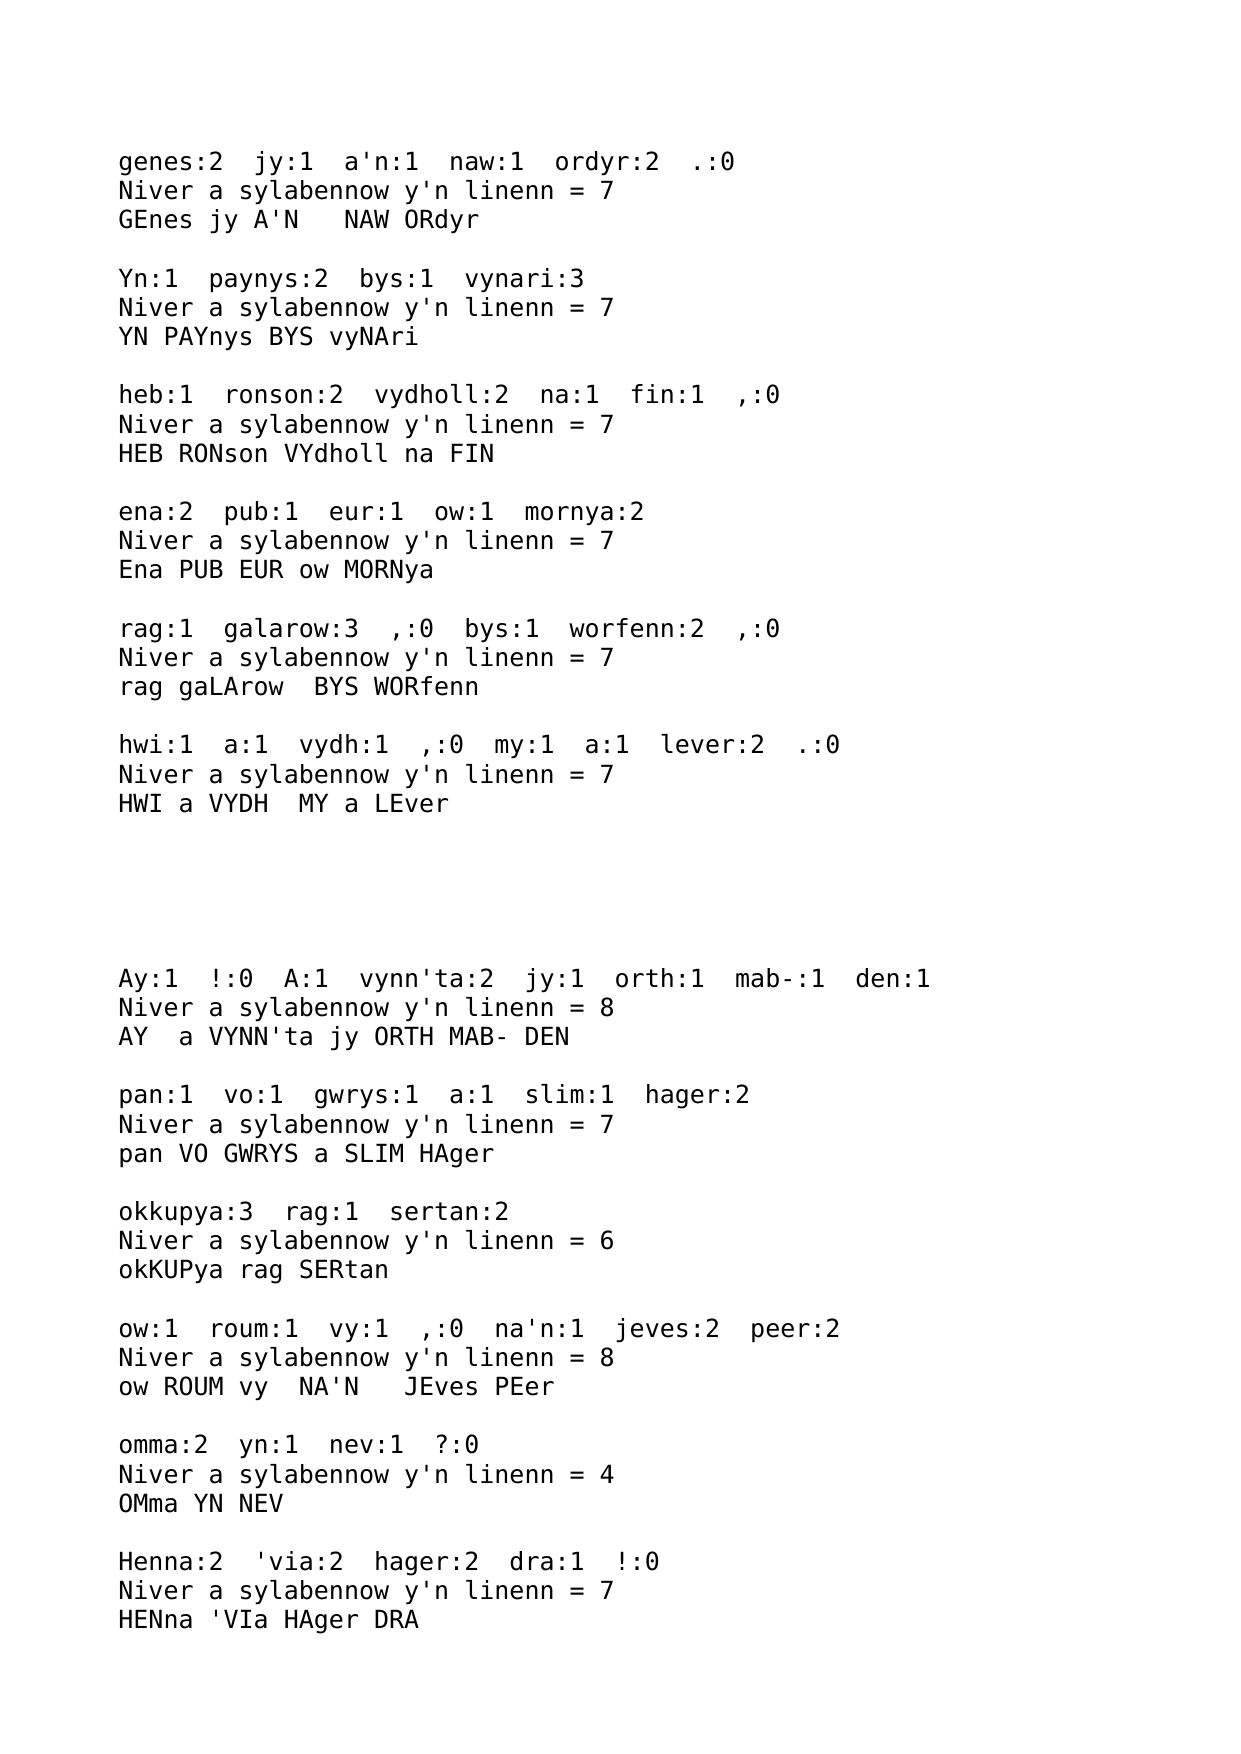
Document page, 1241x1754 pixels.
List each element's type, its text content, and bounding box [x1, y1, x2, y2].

text Niver a sylabennow y'n linenn = 8 [118, 1343, 1122, 1372]
text Yn:1 paynys:2 bys:1 vynari:3 [118, 264, 1122, 293]
text Niver a sylabennow y'n linenn = 6 [118, 1226, 1122, 1256]
text Niver a sylabennow y'n linenn = 8 [118, 993, 1122, 1022]
text rag:1 galarow:3 ,:0 bys:1 worfenn:2 ,:0 [118, 614, 1122, 643]
text pan:1 vo:1 gwrys:1 a:1 slim:1 hager:2 [118, 1081, 1122, 1110]
text ow ROUM vy NA'N JEves PEer [118, 1372, 1122, 1401]
text ow:1 roum:1 vy:1 ,:0 na'n:1 jeves:2 peer:2 [118, 1314, 1122, 1343]
text Niver a sylabennow y'n linenn = 7 [118, 293, 1122, 322]
text Niver a sylabennow y'n linenn = 7 [118, 526, 1122, 556]
text GEnes jy A'N NAW ORdyr [118, 206, 1122, 235]
text rag gaLArow BYS WORfenn [118, 672, 1122, 701]
text HWI a VYDH MY a LEver [118, 789, 1122, 818]
text genes:2 jy:1 a'n:1 naw:1 ordyr:2 .:0 [118, 147, 1122, 176]
text okkupya:3 rag:1 sertan:2 [118, 1197, 1122, 1226]
text Ay:1 !:0 A:1 vynn'ta:2 jy:1 orth:1 mab-:1 den:1 [118, 964, 1122, 993]
text omma:2 yn:1 nev:1 ?:0 [118, 1431, 1122, 1460]
text HENna 'VIa HAger DRA [118, 1606, 1122, 1635]
text Niver a sylabennow y'n linenn = 7 [118, 643, 1122, 672]
text ena:2 pub:1 eur:1 ow:1 mornya:2 [118, 497, 1122, 526]
text Niver a sylabennow y'n linenn = 7 [118, 760, 1122, 789]
text Niver a sylabennow y'n linenn = 7 [118, 1110, 1122, 1139]
text Niver a sylabennow y'n linenn = 4 [118, 1460, 1122, 1489]
text pan VO GWRYS a SLIM HAger [118, 1139, 1122, 1168]
text AY a VYNN'ta jy ORTH MAB- DEN [118, 1022, 1122, 1051]
text Ena PUB EUR ow MORNya [118, 556, 1122, 585]
text OMma YN NEV [118, 1489, 1122, 1518]
text heb:1 ronson:2 vydholl:2 na:1 fin:1 ,:0 [118, 381, 1122, 410]
text okKUPya rag SERtan [118, 1256, 1122, 1285]
text Niver a sylabennow y'n linenn = 7 [118, 176, 1122, 206]
text Henna:2 'via:2 hager:2 dra:1 !:0 [118, 1547, 1122, 1576]
text HEB RONson VYdholl na FIN [118, 439, 1122, 468]
text Niver a sylabennow y'n linenn = 7 [118, 1576, 1122, 1606]
text hwi:1 a:1 vydh:1 ,:0 my:1 a:1 lever:2 .:0 [118, 731, 1122, 760]
text Niver a sylabennow y'n linenn = 7 [118, 410, 1122, 439]
text YN PAYnys BYS vyNAri [118, 322, 1122, 351]
